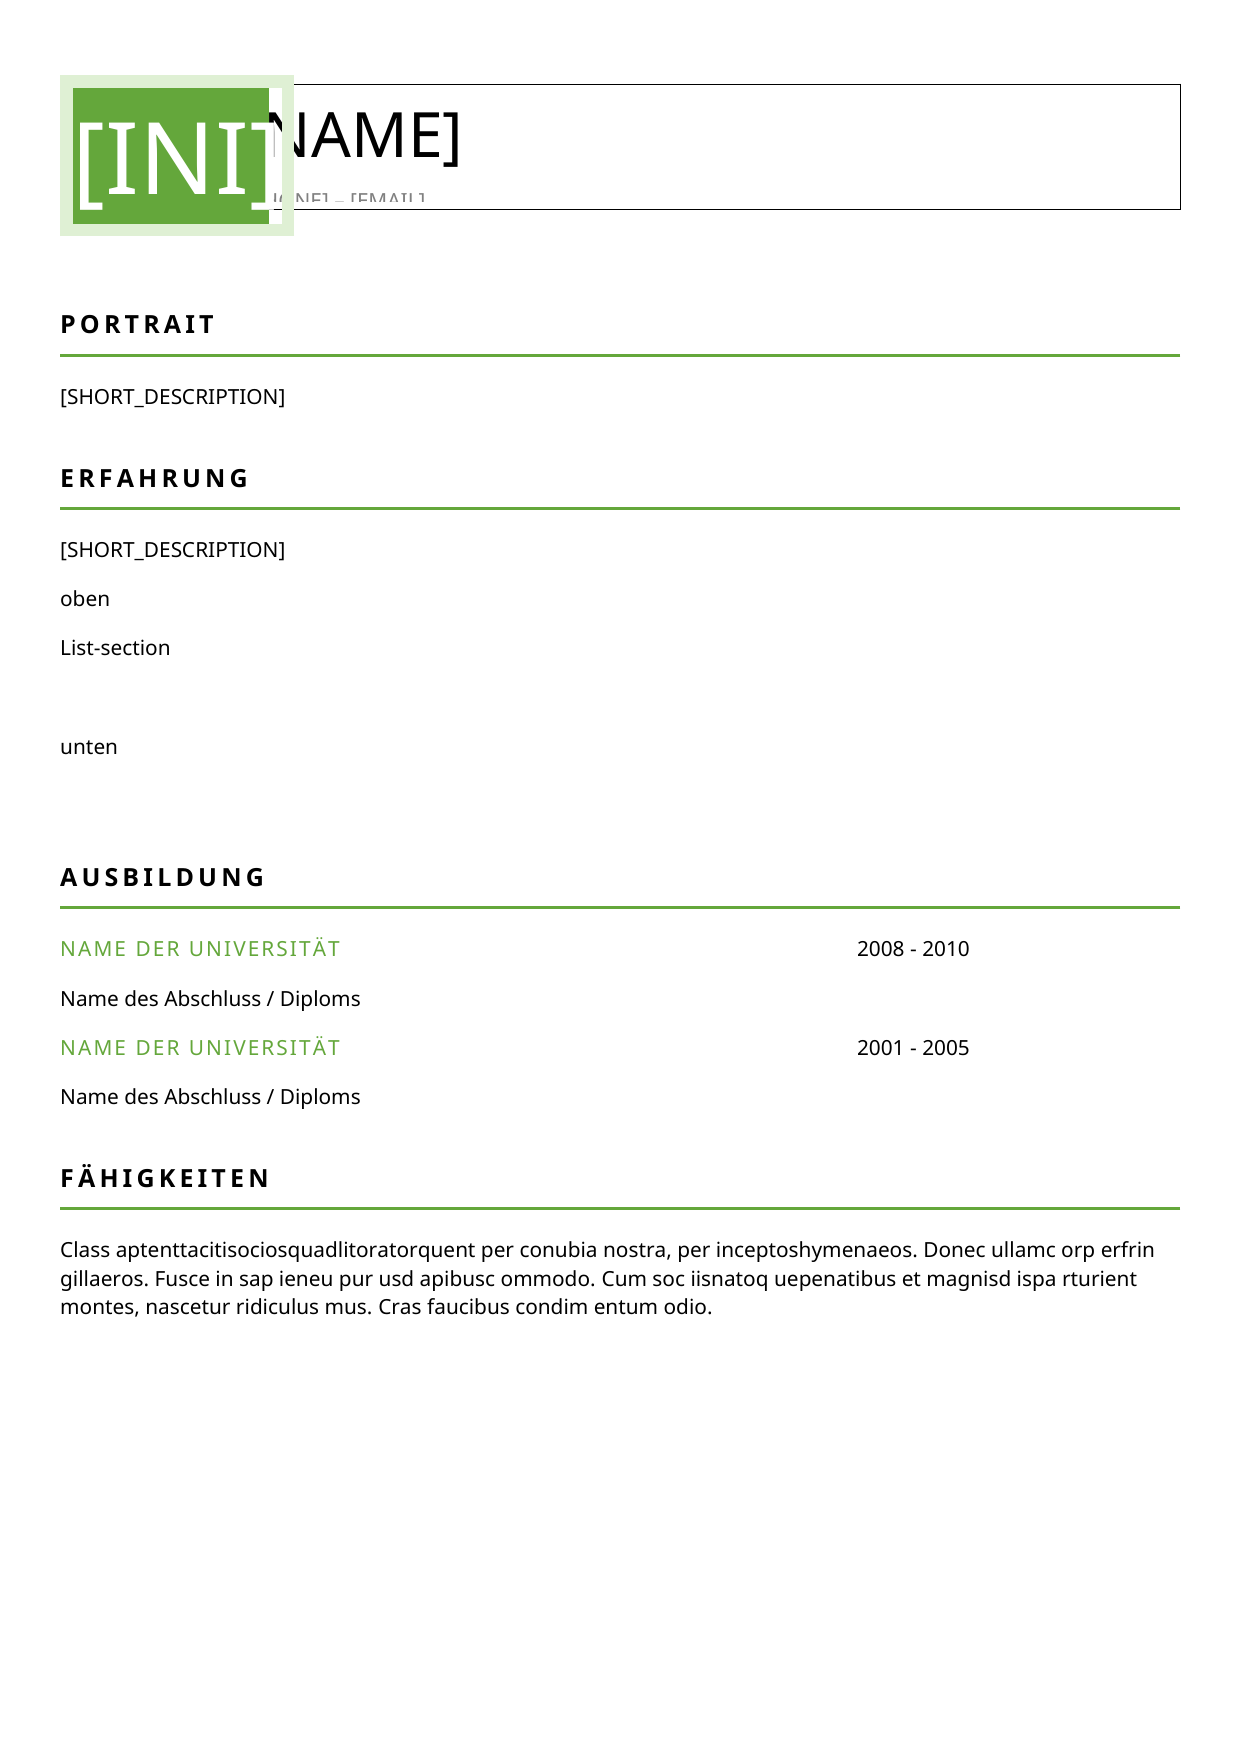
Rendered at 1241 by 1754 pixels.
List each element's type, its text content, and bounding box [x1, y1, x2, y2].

text List-section [60, 633, 1180, 662]
text Name des Abschluss / Diploms [60, 984, 1180, 1012]
text Name des Abschluss / Diploms [60, 1082, 1180, 1111]
text Name der Universität 2008 - 2010 [60, 934, 1180, 963]
text [SHORT_DESCRIPTION] [60, 382, 1180, 410]
subtitle Fähigkeiten [60, 1161, 1180, 1207]
text [SHORT_DESCRIPTION] [60, 535, 1180, 563]
subtitle Ausbildung [60, 860, 1180, 906]
subtitle Portrait [60, 307, 1180, 354]
text Class aptenttacitisociosquadlitoratorquent per conubia nostra, per inceptoshymenaeos. Donec ullamc orp erfrin gillaeros. Fusce in sap ieneu pur usd apibusc ommodo. Cum soc iisnatoq uepenatibus et magnisd ispa rturient montes, nascetur ridiculus mus. Cras faucibus condim entum odio. [60, 1235, 1180, 1321]
text Name der Universität 2001 - 2005 [60, 1033, 1180, 1061]
text oben [60, 584, 1180, 613]
subtitle Erfahrung [60, 460, 1180, 507]
text unten [60, 732, 1180, 760]
